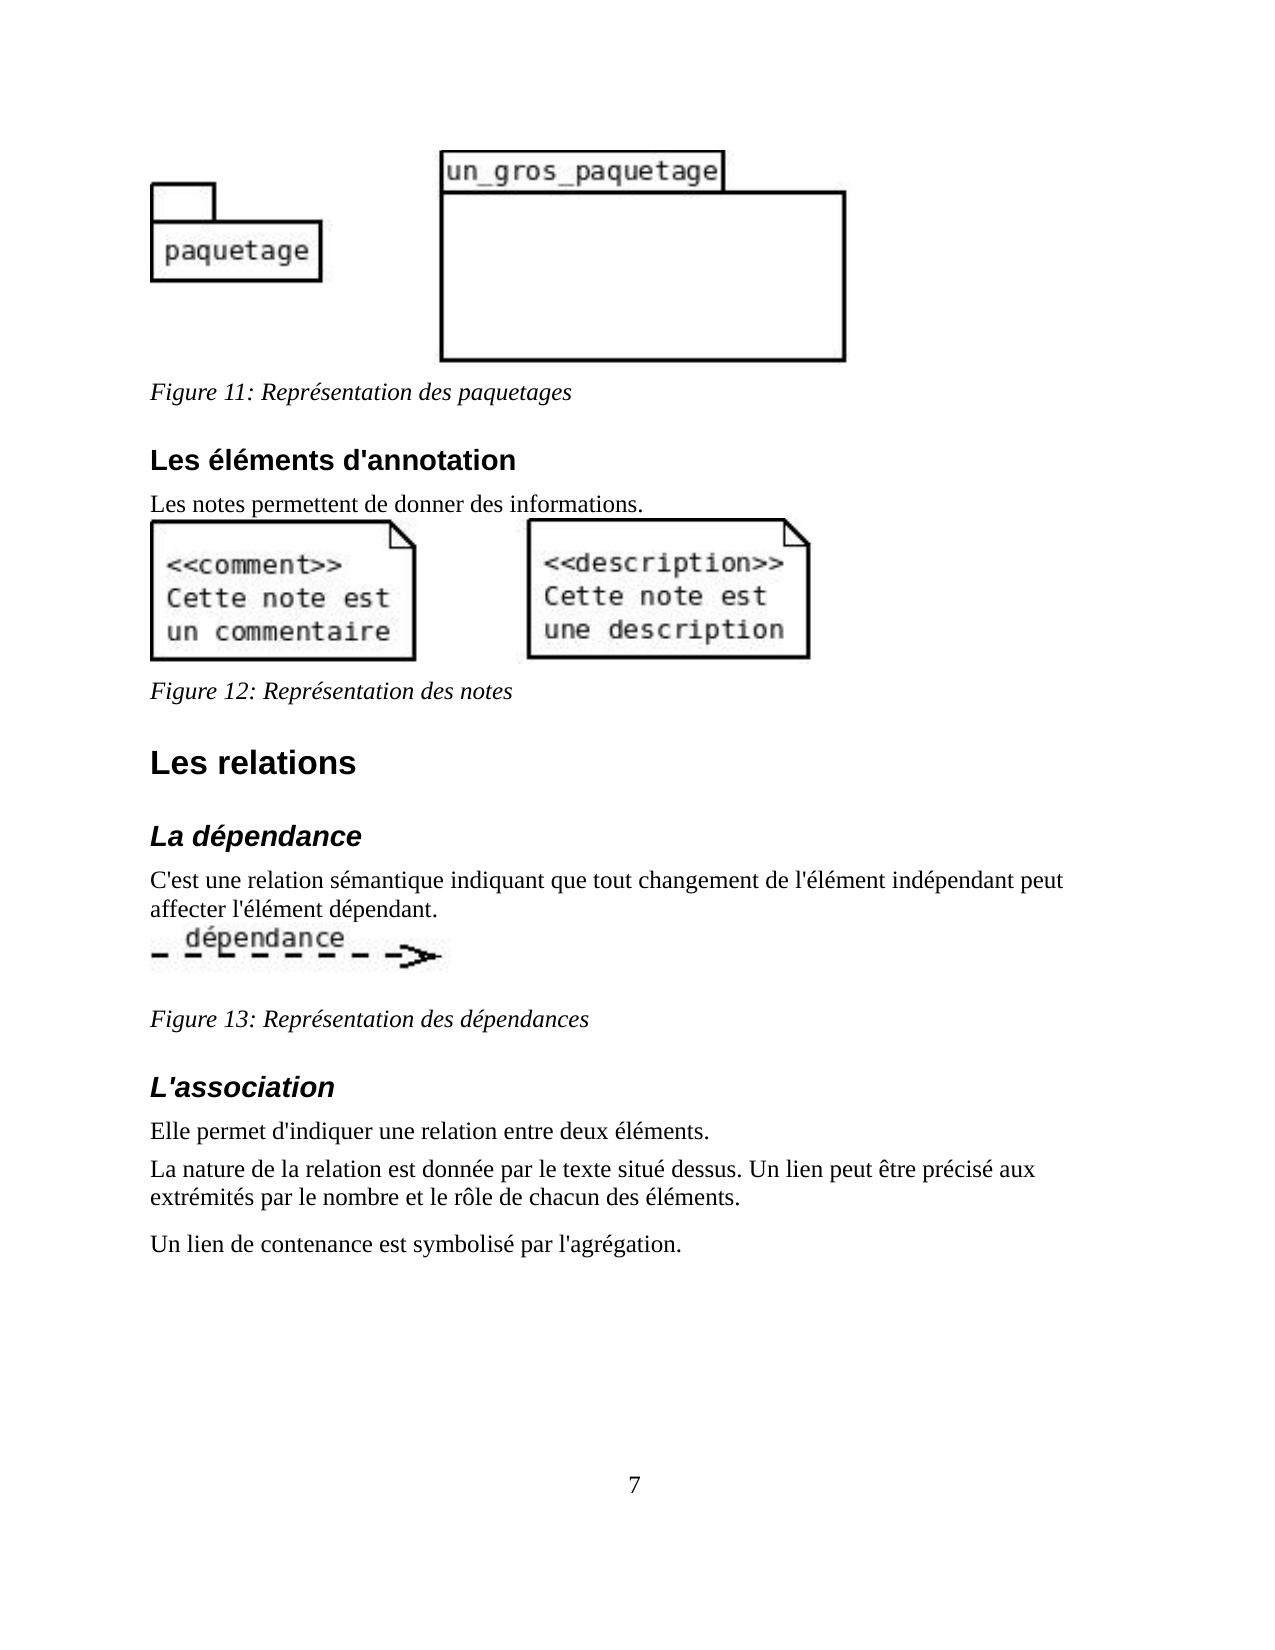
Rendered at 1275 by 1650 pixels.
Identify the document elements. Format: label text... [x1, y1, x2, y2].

subtitle Les relations [150, 743, 1125, 781]
subtitle La dépendance [150, 819, 1125, 852]
text Les notes permettent de donner des informations. [150, 489, 1125, 518]
text Figure 13: Représentation des dépendances [150, 1004, 1125, 1032]
text Figure 12: Représentation des notes [150, 676, 1125, 705]
text Un lien de contenance est symbolisé par l'agrégation. [150, 1229, 1125, 1258]
text Figure 11: Représentation des paquetages [150, 377, 1125, 406]
text C'est une relation sémantique indiquant que tout changement de l'élément indépendant peut affecter l'élément dépendant. [150, 865, 1125, 922]
picture [150, 150, 851, 365]
subtitle Les éléments d'annotation [150, 443, 1125, 477]
picture [150, 518, 813, 664]
picture [150, 922, 461, 992]
text Elle permet d'indiquer une relation entre deux éléments. [150, 1116, 1125, 1145]
text La nature de la relation est donnée par le texte situé dessus. Un lien peut être précisé aux extrémités par le nombre et le rôle de chacun des éléments. [150, 1154, 1125, 1211]
subtitle L'association [150, 1070, 1125, 1103]
